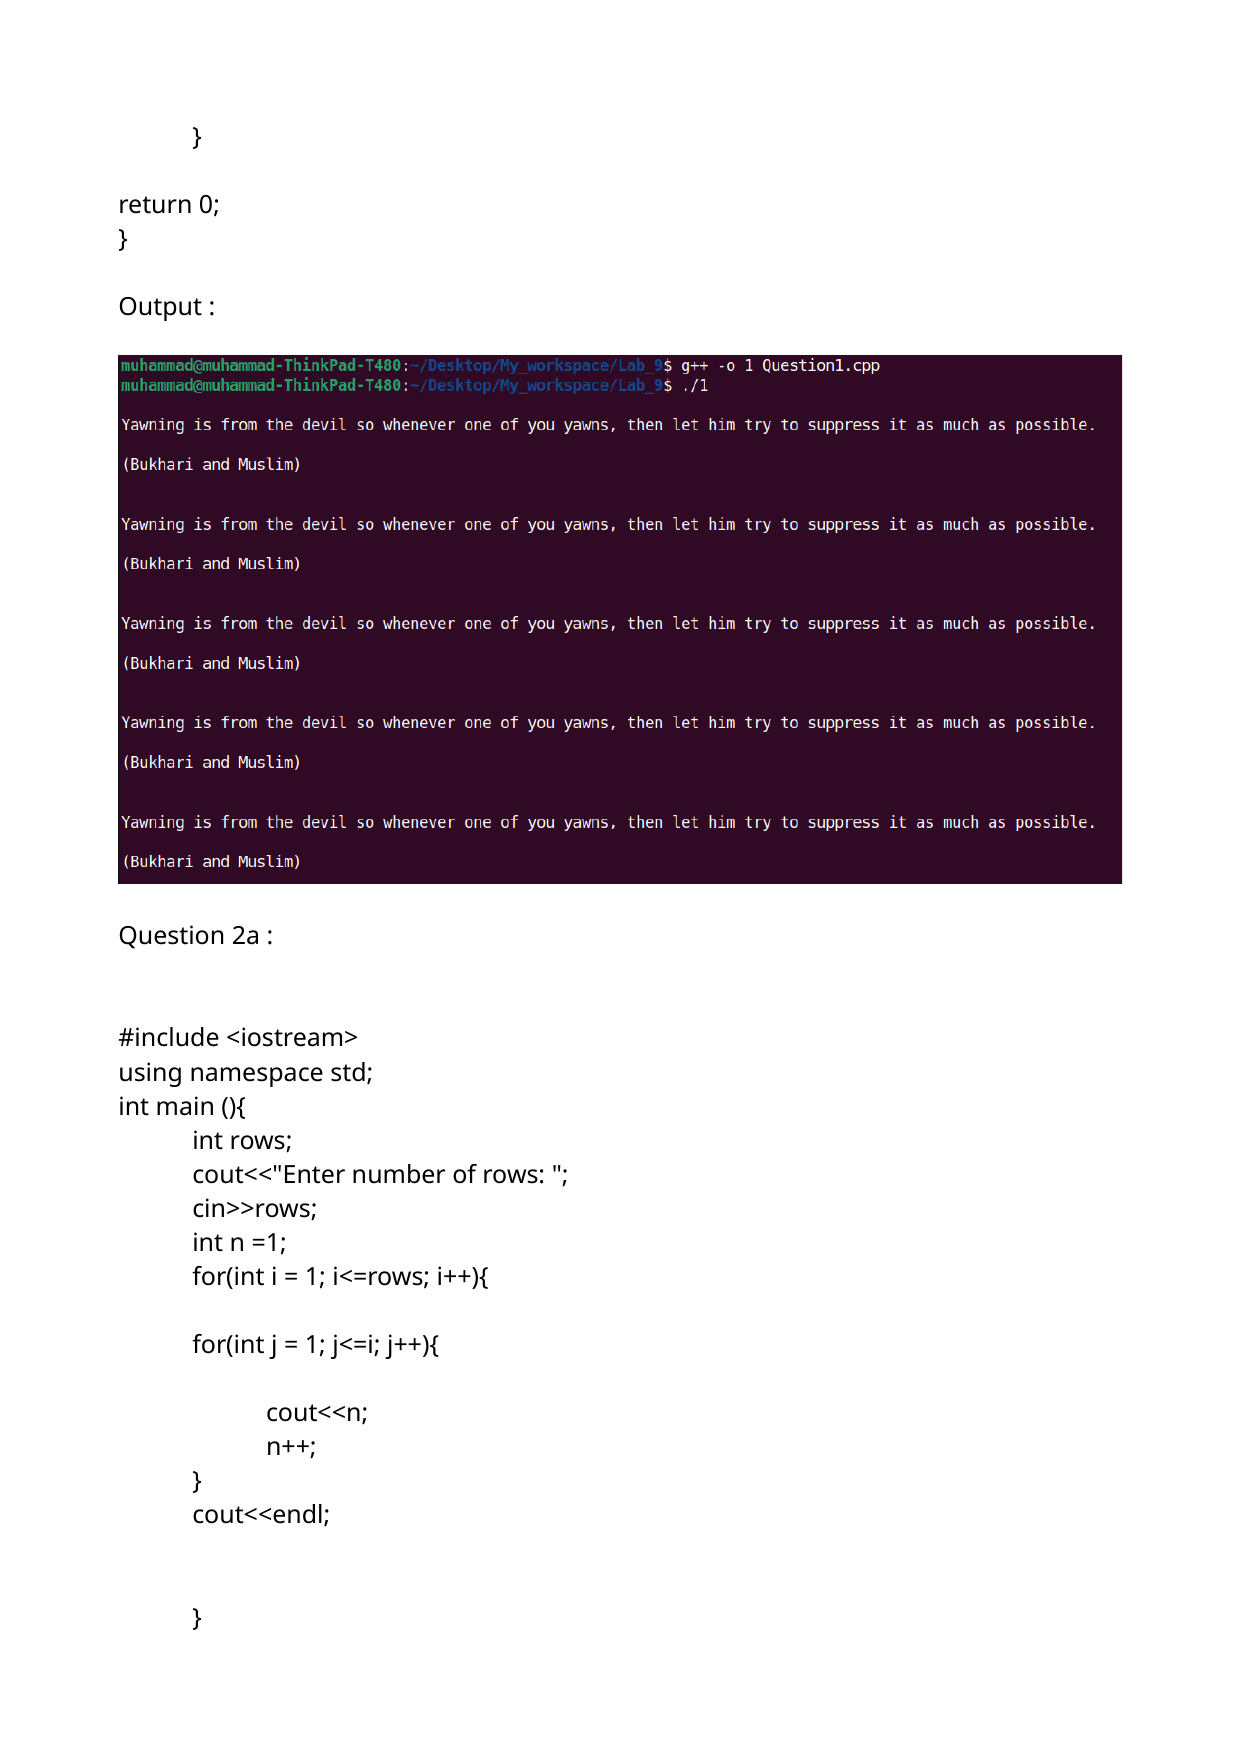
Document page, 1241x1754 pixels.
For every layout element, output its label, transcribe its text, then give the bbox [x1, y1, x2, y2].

text } [118, 1463, 1122, 1497]
text return 0; [118, 186, 1122, 220]
text cout<<endl; [118, 1497, 1122, 1531]
text for(int i = 1; i<=rows; i++){ [118, 1258, 1122, 1293]
text Question 2a : [118, 918, 1122, 952]
text Output : [118, 288, 1122, 322]
text } [118, 220, 1122, 254]
text n++; [118, 1429, 1122, 1463]
text int rows; [118, 1122, 1122, 1156]
text #include <iostream> [118, 1020, 1122, 1054]
text using namespace std; [118, 1054, 1122, 1088]
text for(int j = 1; j<=i; j++){ [118, 1327, 1122, 1361]
text cout<<n; [118, 1395, 1122, 1429]
text int n =1; [118, 1224, 1122, 1258]
text } [118, 1599, 1122, 1633]
text int main (){ [118, 1088, 1122, 1122]
text } [118, 118, 1122, 152]
text cout<<"Enter number of rows: "; [118, 1156, 1122, 1190]
text cin>>rows; [118, 1190, 1122, 1224]
picture [118, 355, 1123, 884]
